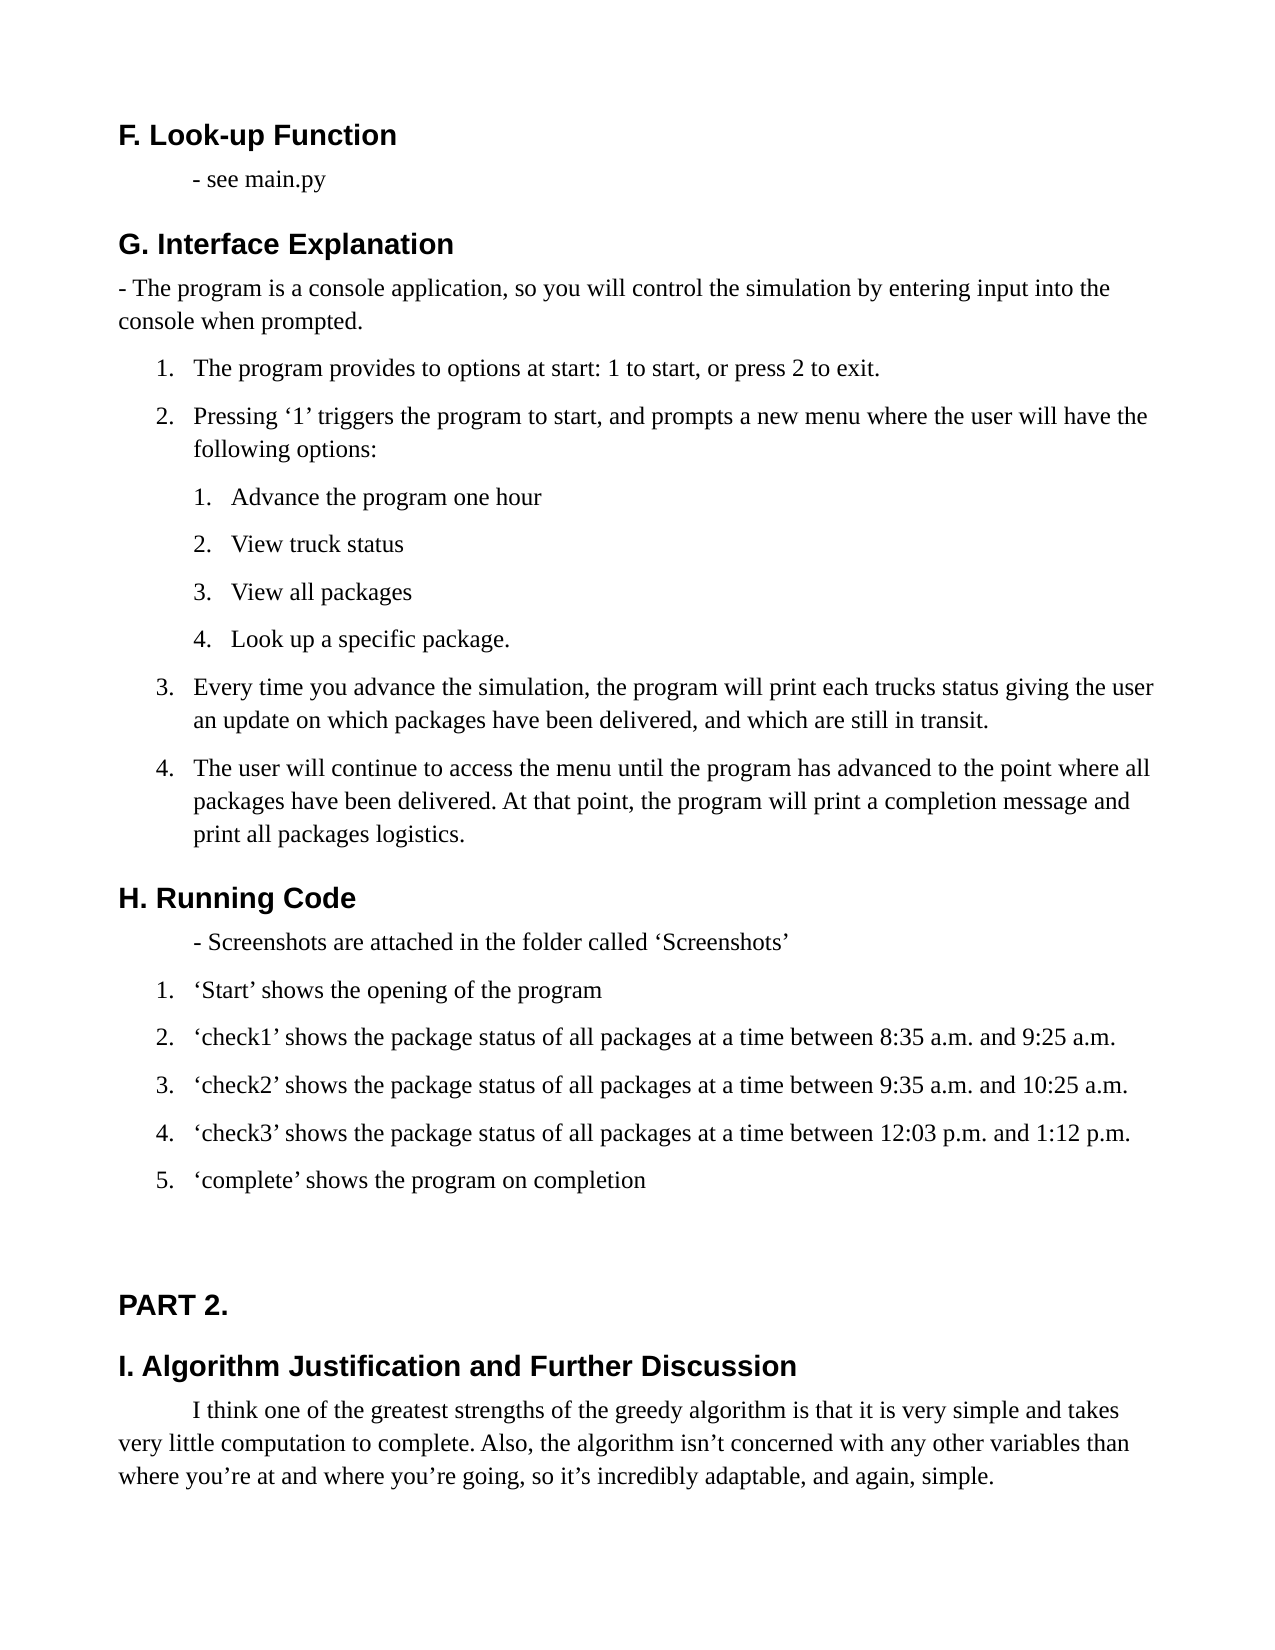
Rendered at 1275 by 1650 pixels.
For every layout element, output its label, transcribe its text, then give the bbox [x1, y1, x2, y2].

list Advance the program one hour [193, 482, 1157, 510]
list Pressing ‘1’ triggers the program to start, and prompts a new menu where the user will have the following options: [156, 401, 1157, 463]
list ‘check3’ shows the package status of all packages at a time between 12:03 p.m. and 1:12 p.m. [156, 1118, 1157, 1146]
list The user will continue to access the menu until the program has advanced to the point where all packages have been delivered. At that point, the program will print a completion message and print all packages logistics. [156, 753, 1157, 847]
list Every time you advance the simulation, the program will print each trucks status giving the user an update on which packages have been delivered, and which are still in transit. [156, 672, 1157, 734]
subtitle H. Running Code [118, 881, 1157, 915]
text I think one of the greatest strengths of the greedy algorithm is that it is very simple and takes very little computation to complete. Also, the algorithm isn’t concerned with any other variables than where you’re at and where you’re going, so it’s incredibly adaptable, and again, simple. [118, 1395, 1157, 1490]
subtitle F. Look-up Function [118, 118, 1157, 152]
list ‘check1’ shows the package status of all packages at a time between 8:35 a.m. and 9:25 a.m. [156, 1022, 1157, 1051]
list - Screenshots are attached in the folder called ‘Screenshots’ [156, 927, 1157, 956]
list ‘check2’ shows the package status of all packages at a time between 9:35 a.m. and 10:25 a.m. [156, 1070, 1157, 1099]
list ‘Start’ shows the opening of the program [156, 975, 1157, 1003]
list ‘complete’ shows the program on completion [156, 1165, 1157, 1194]
list View truck status [193, 529, 1157, 558]
list Look up a specific package. [193, 624, 1157, 653]
subtitle I. Algorithm Justification and Further Discussion [118, 1349, 1157, 1383]
list The program provides to options at start: 1 to start, or press 2 to exit. [156, 353, 1157, 382]
list View all packages [193, 577, 1157, 606]
subtitle G. Interface Explanation [118, 227, 1157, 260]
subtitle PART 2. [118, 1288, 1157, 1322]
text - see main.py [118, 164, 1157, 193]
text - The program is a console application, so you will control the simulation by entering input into the console when prompted. [118, 273, 1157, 334]
